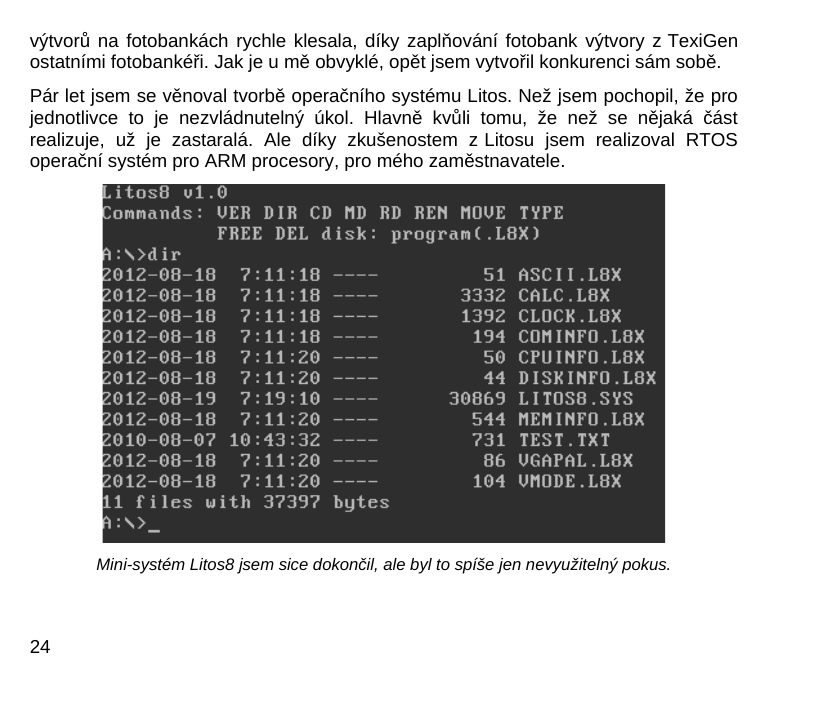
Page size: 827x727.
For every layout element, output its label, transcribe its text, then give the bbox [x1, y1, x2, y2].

text Mini-systém Litos8 jsem sice dokončil, ale byl to spíše jen nevyužitelný pokus. [29, 555, 738, 574]
picture [102, 184, 666, 543]
text Pár let jsem se věnoval tvorbě operačního systému Litos. Než jsem pochopil, že pro jednotlivce to je nezvládnutelný úkol. Hlavně kvůli tomu, že než se nějaká část realizuje, už je zastaralá. Ale díky zkušenostem z Litosu jsem realizoval RTOS operační systém pro ARM procesory, pro mého zaměstnavatele. [29, 85, 738, 171]
text výtvorů na fotobankách rychle klesala, díky zaplňování fotobank výtvory z TexiGen ostatními fotobankéři. Jak je u mě obvyklé, opět jsem vytvořil konkurenci sám sobě. [29, 29, 738, 73]
